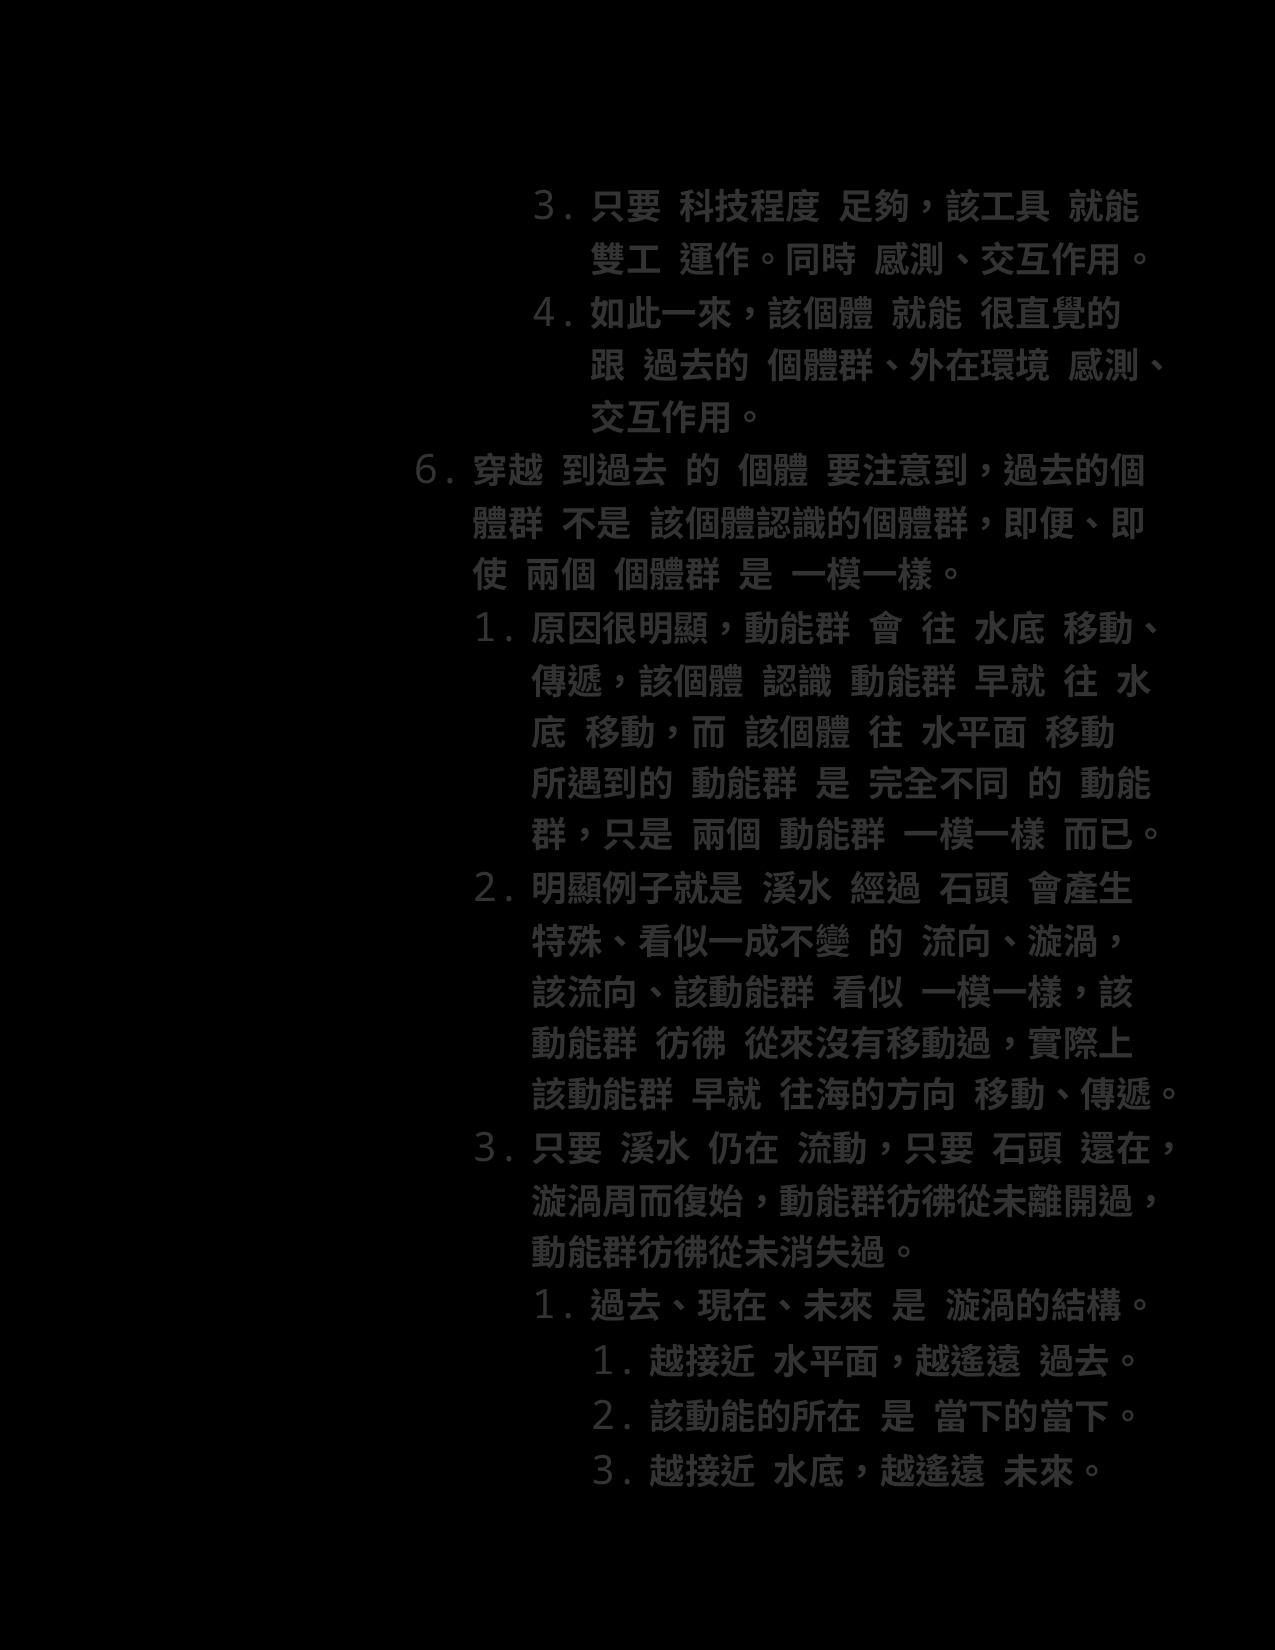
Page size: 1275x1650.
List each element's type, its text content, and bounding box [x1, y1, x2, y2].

list 明顯例子就是 溪水 經過 石頭 會產生 特殊、看似一成不變 的 流向、漩渦，該流向、該動能群 看似 一模一樣，該動能群 彷彿 從來沒有移動過，實際上 該動能群 早就 往海的方向 移動、傳遞。 [472, 858, 1157, 1118]
list 如此一來，該個體 就能 很直覺的 跟 過去的 個體群、外在環境 感測、交互作用。 [532, 283, 1157, 440]
list 越接近 水平面，越遙遠 過去。 [591, 1331, 1157, 1386]
list 越接近 水底，越遙遠 未來。 [591, 1441, 1157, 1496]
list 原因很明顯，動能群 會 往 水底 移動、傳遞，該個體 認識 動能群 早就 往 水底 移動，而 該個體 往 水平面 移動 所遇到的 動能群 是 完全不同 的 動能群，只是 兩個 動能群 一模一樣 而已。 [472, 598, 1157, 858]
list 穿越 到過去 的 個體 要注意到，過去的個體群 不是 該個體認識的個體群，即便、即使 兩個 個體群 是 一模一樣。 [413, 440, 1157, 598]
list 只要 科技程度 足夠，該工具 就能 雙工 運作。同時 感測、交互作用。 [532, 176, 1157, 283]
list 過去、現在、未來 是 漩渦的結構。 [532, 1276, 1157, 1331]
list 只要 溪水 仍在 流動，只要 石頭 還在，漩渦周而復始，動能群彷彿從未離開過，動能群彷彿從未消失過。 [472, 1118, 1157, 1276]
list 該動能的所在 是 當下的當下。 [591, 1386, 1157, 1441]
